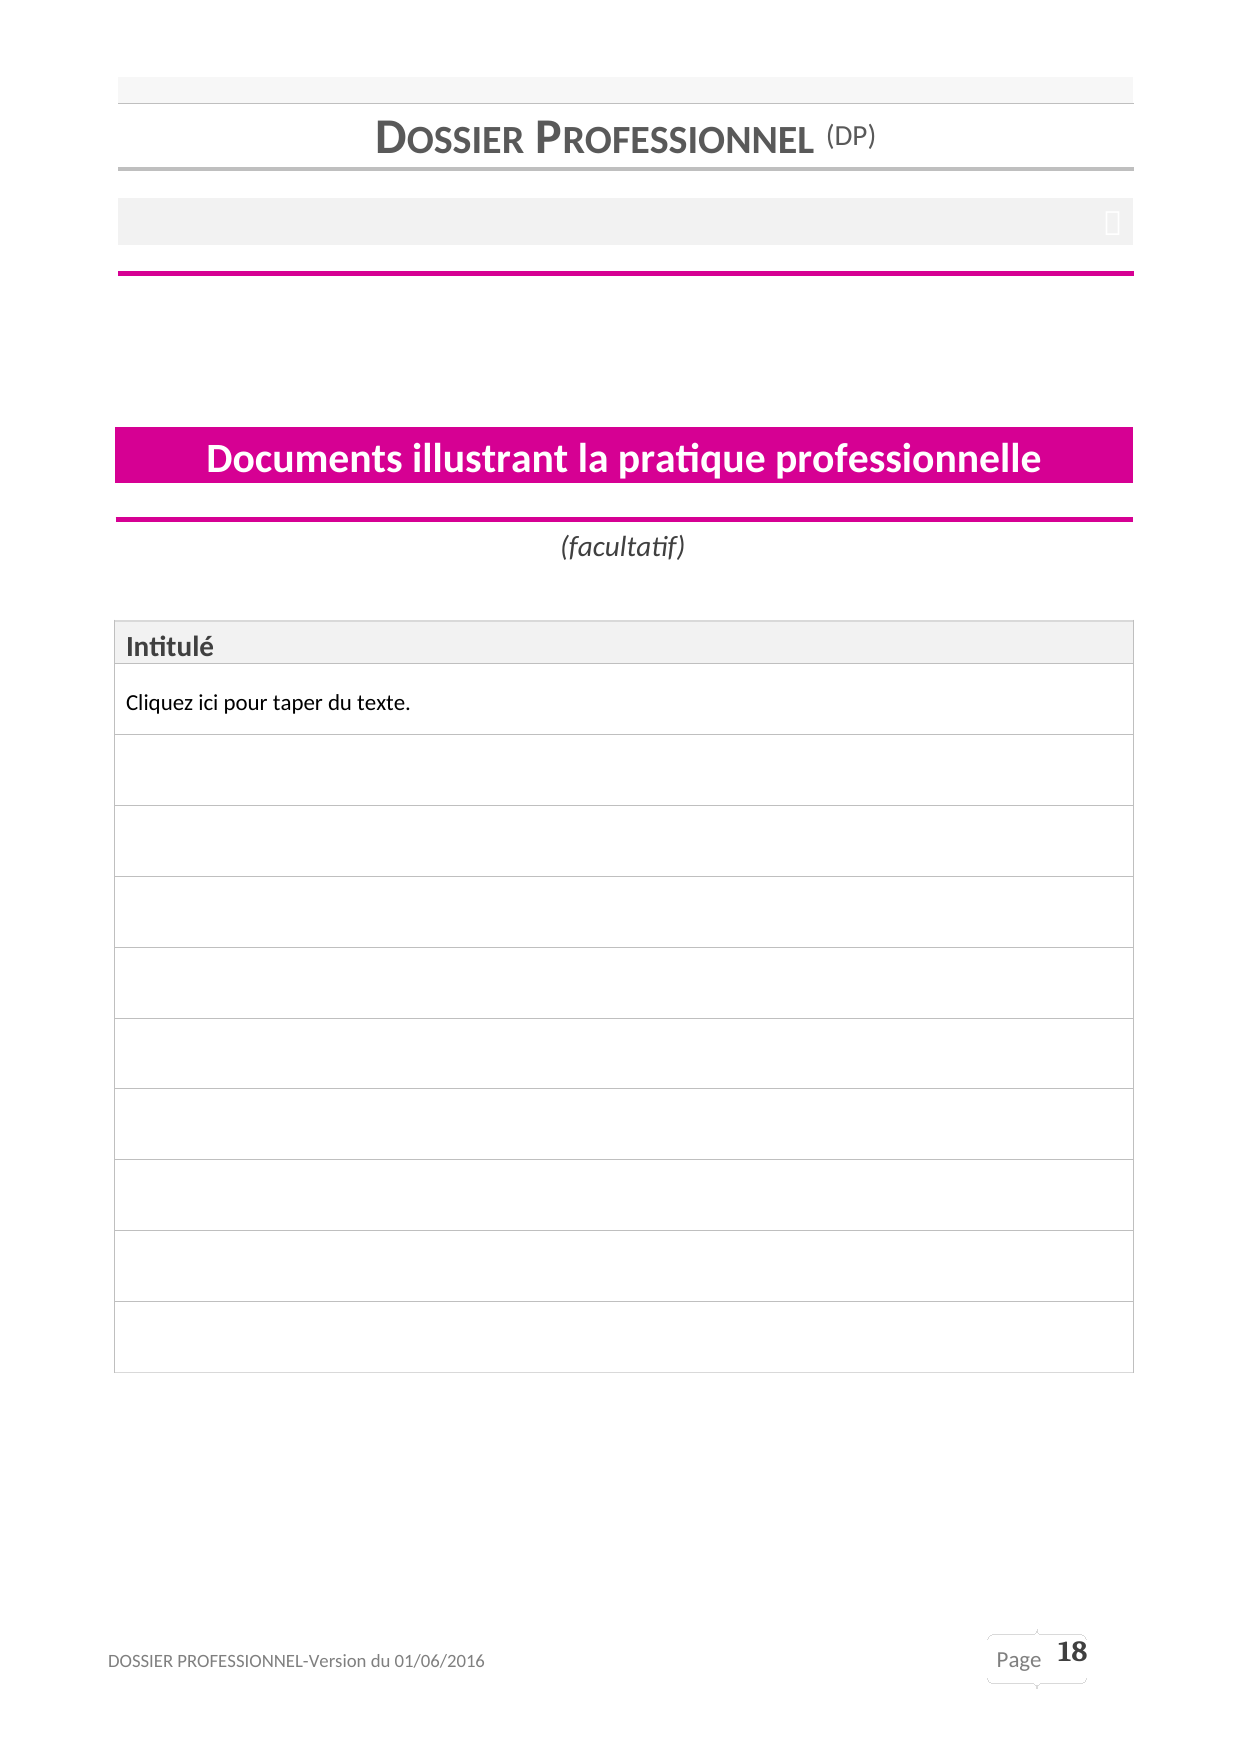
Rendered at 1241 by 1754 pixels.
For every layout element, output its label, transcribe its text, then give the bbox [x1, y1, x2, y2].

table_cell [115, 1160, 1133, 1230]
table_cell Cliquez ici pour taper du texte. [115, 664, 1133, 734]
table_cell [115, 806, 1133, 876]
table_cell [115, 948, 1133, 1017]
table_cell (facultatif) [115, 518, 1133, 619]
table_cell [115, 1231, 1133, 1301]
table_cell [115, 1019, 1133, 1088]
table_cell [115, 1302, 1133, 1372]
table_cell [115, 1089, 1133, 1159]
table_header Documents illustrant la pratique professionnelle [115, 427, 1133, 483]
table_cell [115, 877, 1133, 947]
table_cell Intitulé [115, 622, 1133, 663]
table_cell [115, 483, 1133, 517]
table_cell [115, 735, 1133, 805]
